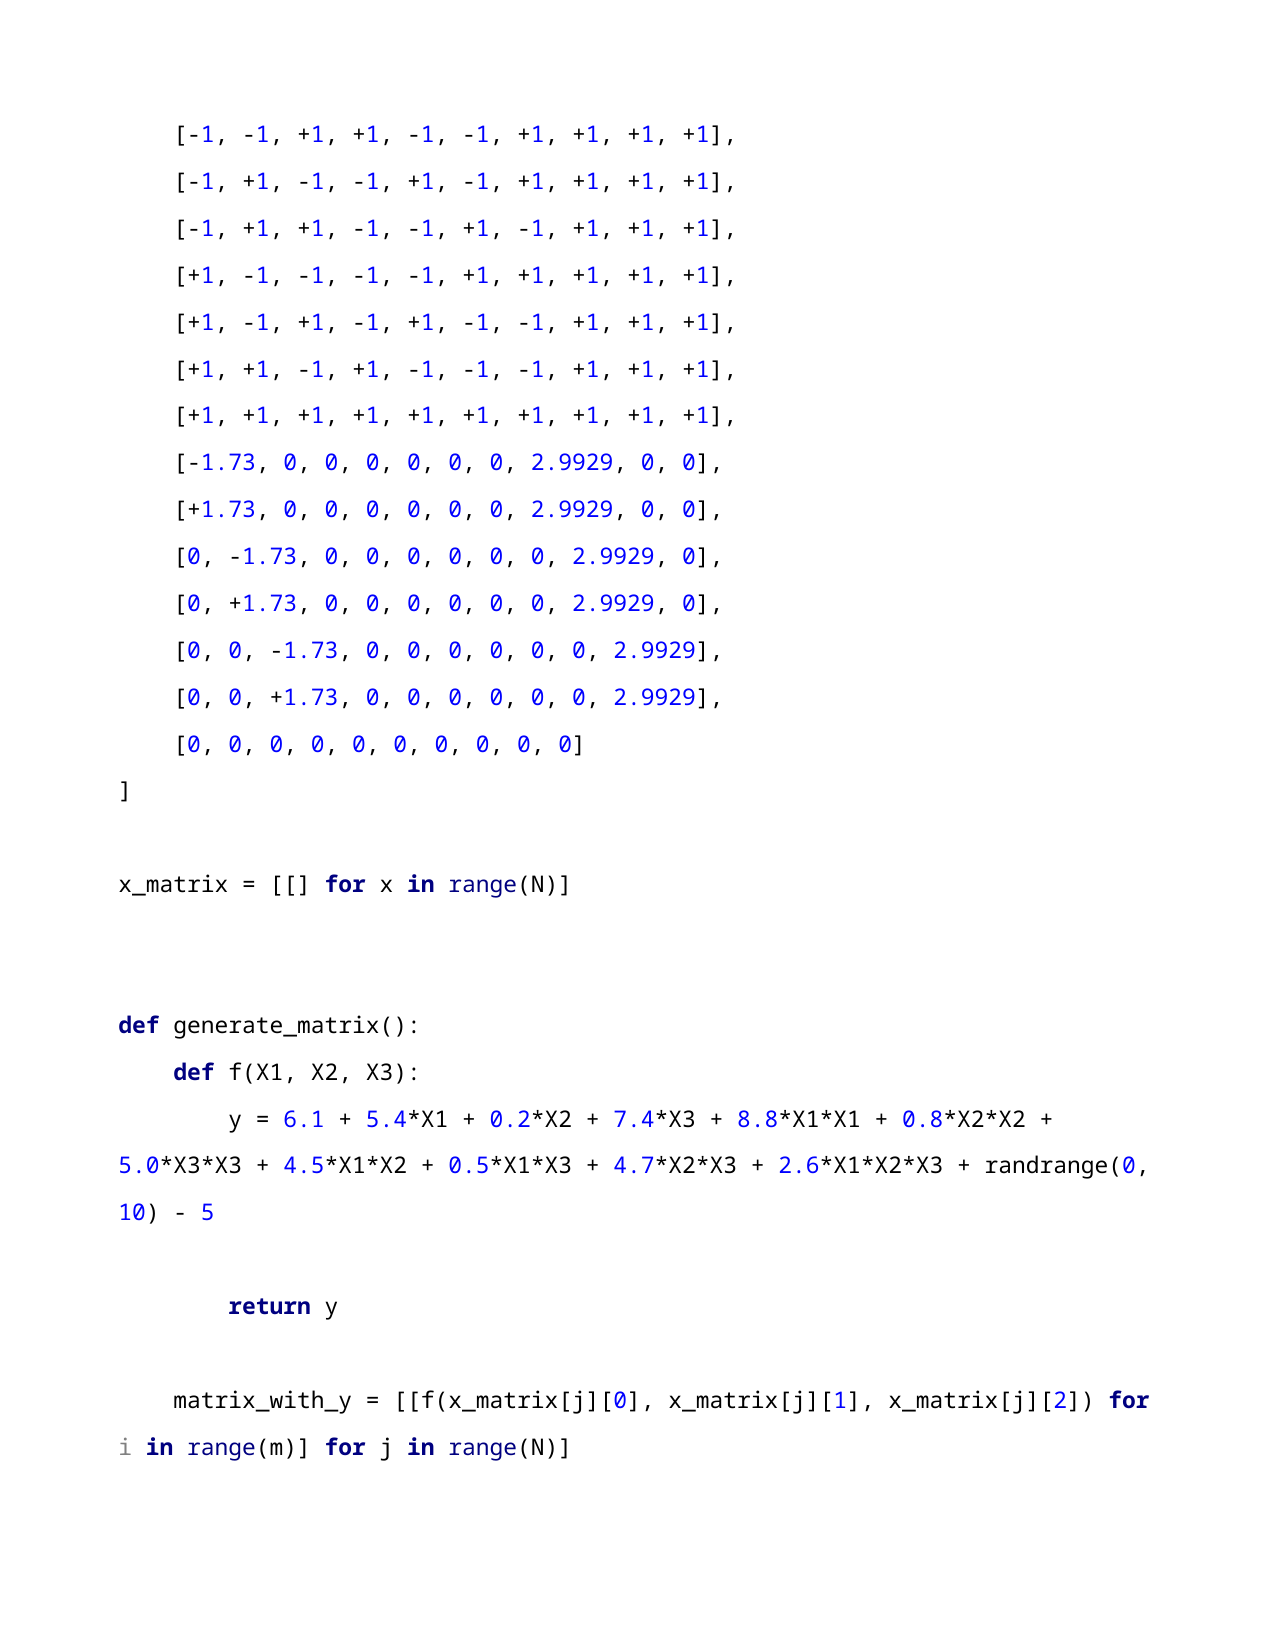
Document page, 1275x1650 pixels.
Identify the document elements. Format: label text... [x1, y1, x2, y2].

text [-1, -1, +1, +1, -1, -1, +1, +1, +1, +1], [-1, +1, -1, -1, +1, -1, +1, +1, +1, +1], [-1, +1, +1, -1, -1, +1, -1, +1, +1, +1], [+1, -1, -1, -1, -1, +1, +1, +1, +1, +1], [+1, -1, +1, -1, +1, -1, -1, +1, +1, +1], [+1, +1, -1, +1, -1, -1, -1, +1, +1, +1], [+1, +1, +1, +1, +1, +1, +1, +1, +1, +1], [-1.73, 0, 0, 0, 0, 0, 0, 2.9929, 0, 0], [+1.73, 0, 0, 0, 0, 0, 0, 2.9929, 0, 0], [0, -1.73, 0, 0, 0, 0, 0, 0, 2.9929, 0], [0, +1.73, 0, 0, 0, 0, 0, 0, 2.9929, 0], [0, 0, -1.73, 0, 0, 0, 0, 0, 0, 2.9929], [0, 0, +1.73, 0, 0, 0, 0, 0, 0, 2.9929], [0, 0, 0, 0, 0, 0, 0, 0, 0, 0] ] x_matrix = [[] for x in range(N)] def generate_matrix(): def f(X1, X2, X3): y = 6.1 + 5.4*X1 + 0.2*X2 + 7.4*X3 + 8.8*X1*X1 + 0.8*X2*X2 + 5.0*X3*X3 + 4.5*X1*X2 + 0.5*X1*X3 + 4.7*X2*X3 + 2.6*X1*X2*X3 + randrange(0, 10) - 5 return y matrix_with_y = [[f(x_matrix[j][0], x_matrix[j][1], x_matrix[j][2]) for i in range(m)] for j in range(N)] [118, 118, 1157, 1509]
